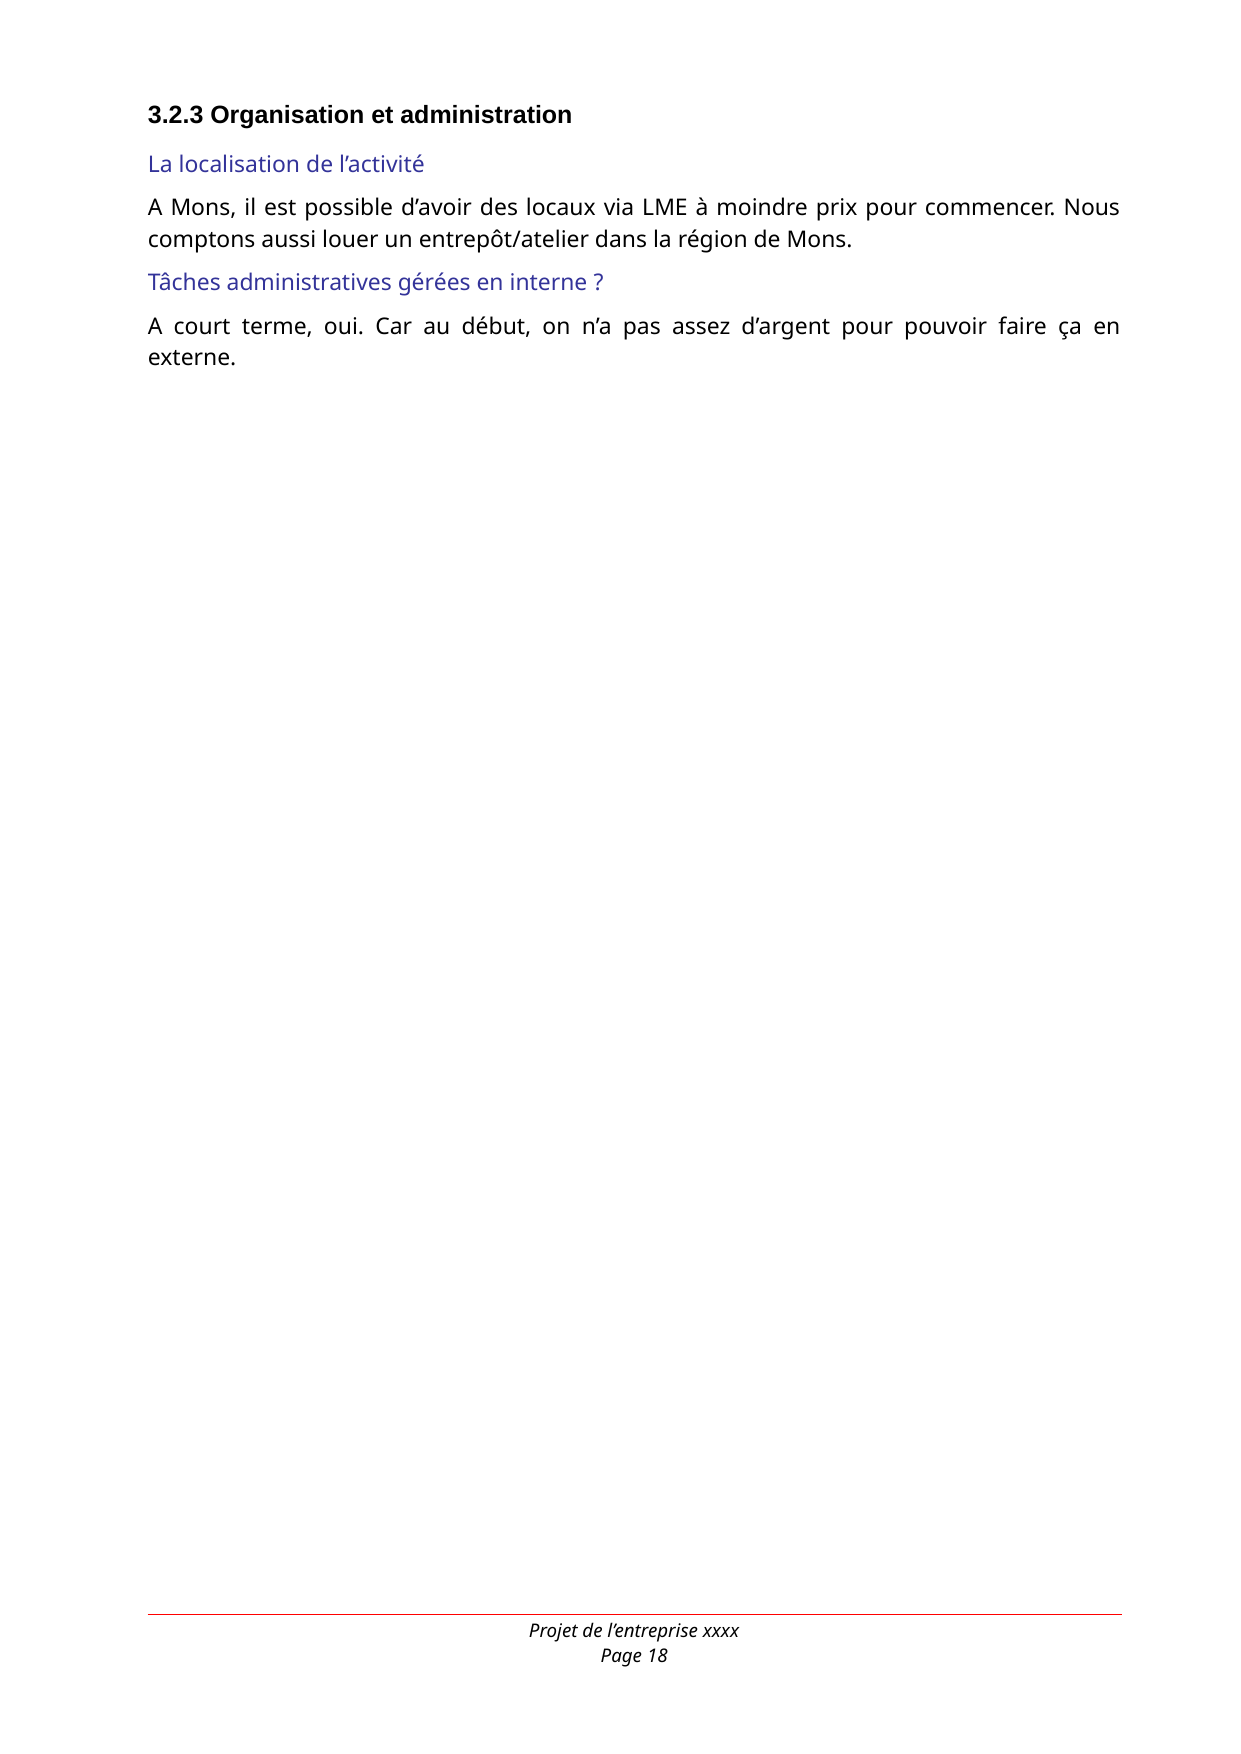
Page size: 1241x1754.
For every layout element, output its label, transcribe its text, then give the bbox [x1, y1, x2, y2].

text Tâches administratives gérées en interne ? [148, 266, 1122, 297]
subtitle 3.2.3 Organisation et administration [148, 100, 1122, 129]
text A court terme, oui. Car au début, on n’a pas assez d’argent pour pouvoir faire ça en externe. [148, 310, 1122, 372]
text A Mons, il est possible d’avoir des locaux via LME à moindre prix pour commencer. Nous comptons aussi louer un entrepôt/atelier dans la région de Mons. [148, 191, 1122, 254]
text La localisation de l’activité [148, 147, 1122, 179]
